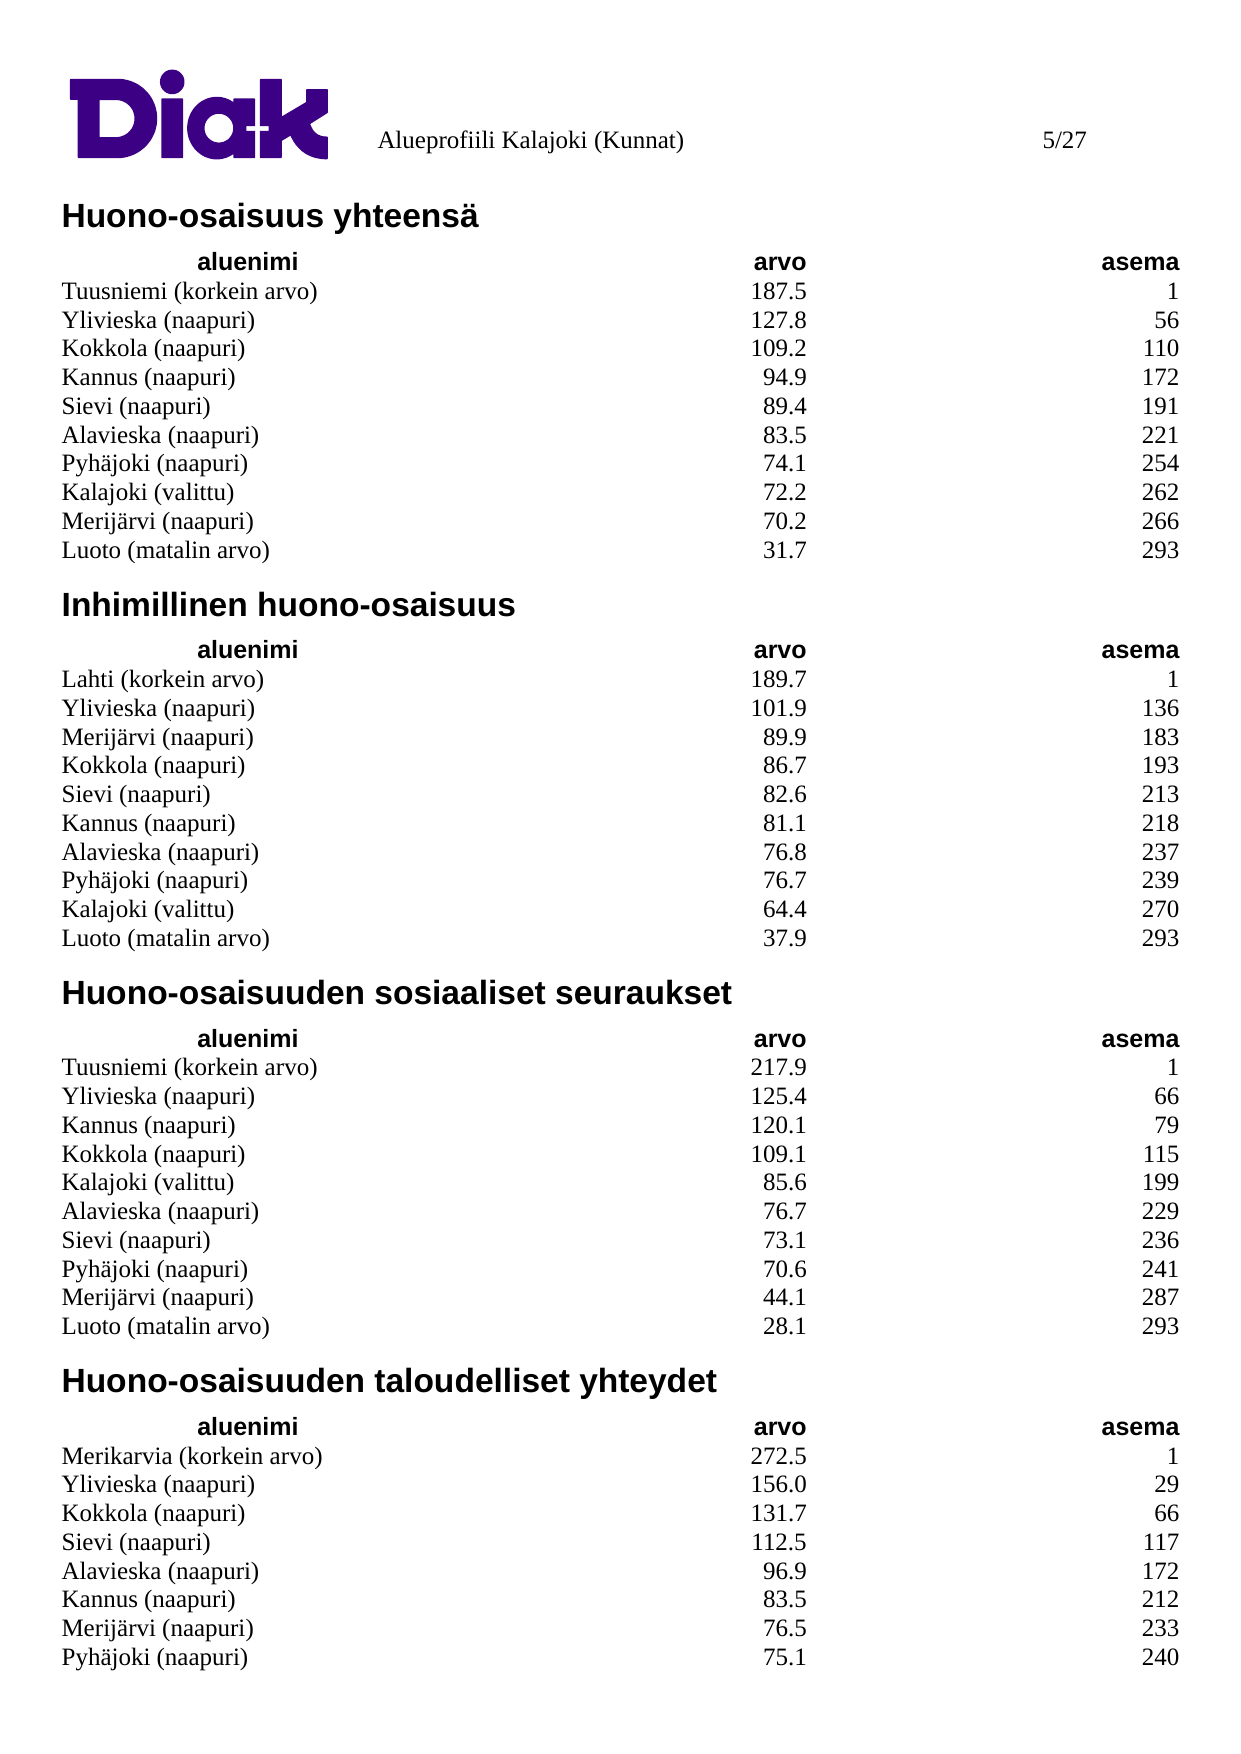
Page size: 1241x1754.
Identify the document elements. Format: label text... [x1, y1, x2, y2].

table_header arvo [434, 636, 806, 664]
table_header arvo [434, 247, 806, 276]
table_cell Tuusniemi (korkein arvo) [61, 1053, 434, 1081]
table_cell 79 [806, 1110, 1179, 1139]
table_cell Ylivieska (naapuri) [61, 693, 434, 722]
table_cell 112.5 [434, 1527, 806, 1556]
table_cell 127.8 [434, 305, 806, 333]
table_cell Kannus (naapuri) [61, 1585, 434, 1613]
table_cell 287 [806, 1283, 1179, 1311]
table_cell 76.7 [434, 1196, 806, 1225]
table_cell Kannus (naapuri) [61, 808, 434, 837]
table_cell 212 [806, 1585, 1179, 1613]
table_cell 293 [806, 535, 1179, 563]
table_cell 1 [806, 276, 1179, 305]
table_header asema [806, 636, 1179, 664]
table_cell 213 [806, 779, 1179, 808]
table_cell Kalajoki (valittu) [61, 894, 434, 923]
table_cell 240 [806, 1642, 1179, 1671]
table_cell Kokkola (naapuri) [61, 1139, 434, 1167]
table_cell 131.7 [434, 1498, 806, 1527]
table_cell Sievi (naapuri) [61, 779, 434, 808]
table_cell Tuusniemi (korkein arvo) [61, 276, 434, 305]
table_cell 44.1 [434, 1283, 806, 1311]
table_cell 83.5 [434, 420, 806, 448]
table_cell Merijärvi (naapuri) [61, 722, 434, 751]
table_cell 189.7 [434, 664, 806, 693]
table_cell Alavieska (naapuri) [61, 420, 434, 448]
table_cell 1 [806, 1441, 1179, 1469]
table_cell 31.7 [434, 535, 806, 563]
table_cell Lahti (korkein arvo) [61, 664, 434, 693]
table_cell 239 [806, 866, 1179, 894]
table_cell 64.4 [434, 894, 806, 923]
table_header arvo [434, 1024, 806, 1052]
table_cell Ylivieska (naapuri) [61, 1470, 434, 1498]
table_cell 86.7 [434, 751, 806, 779]
table_header arvo [434, 1412, 806, 1441]
table_cell 72.2 [434, 477, 806, 506]
table_cell Pyhäjoki (naapuri) [61, 1642, 434, 1671]
table_cell 272.5 [434, 1441, 806, 1469]
table_cell 254 [806, 449, 1179, 477]
table_cell 183 [806, 722, 1179, 751]
table_cell Ylivieska (naapuri) [61, 1081, 434, 1110]
table_cell 241 [806, 1254, 1179, 1282]
table_cell Alavieska (naapuri) [61, 837, 434, 866]
table_cell 217.9 [434, 1053, 806, 1081]
table_cell 1 [806, 1053, 1179, 1081]
table_cell 73.1 [434, 1225, 806, 1254]
table_cell Kokkola (naapuri) [61, 751, 434, 779]
table_cell 56 [806, 305, 1179, 333]
table_cell 237 [806, 837, 1179, 866]
table_cell Sievi (naapuri) [61, 1527, 434, 1556]
table_header aluenimi [61, 1024, 434, 1052]
table_header aluenimi [61, 636, 434, 664]
table_cell 66 [806, 1081, 1179, 1110]
table_cell 81.1 [434, 808, 806, 837]
table_cell 76.7 [434, 866, 806, 894]
table_cell Alavieska (naapuri) [61, 1196, 434, 1225]
table_header asema [806, 247, 1179, 276]
table_cell 191 [806, 391, 1179, 420]
table_header aluenimi [61, 247, 434, 276]
table_cell 89.9 [434, 722, 806, 751]
table_cell Kannus (naapuri) [61, 1110, 434, 1139]
table_cell Pyhäjoki (naapuri) [61, 1254, 434, 1282]
table_header asema [806, 1412, 1179, 1441]
table_cell 1 [806, 664, 1179, 693]
table_cell 293 [806, 923, 1179, 952]
table_cell Sievi (naapuri) [61, 1225, 434, 1254]
table_cell 115 [806, 1139, 1179, 1167]
subtitle Huono-osaisuuden taloudelliset yhteydet [61, 1361, 1179, 1399]
subtitle Huono-osaisuuden sosiaaliset seuraukset [61, 973, 1179, 1011]
table_cell Alavieska (naapuri) [61, 1556, 434, 1584]
table_cell 221 [806, 420, 1179, 448]
table_cell 83.5 [434, 1585, 806, 1613]
table_cell 74.1 [434, 449, 806, 477]
table_cell 89.4 [434, 391, 806, 420]
table_cell Merijärvi (naapuri) [61, 506, 434, 535]
table_cell 229 [806, 1196, 1179, 1225]
table_cell 156.0 [434, 1470, 806, 1498]
table_header aluenimi [61, 1412, 434, 1441]
table_cell 187.5 [434, 276, 806, 305]
table_cell 101.9 [434, 693, 806, 722]
table_cell 233 [806, 1613, 1179, 1642]
table_cell 293 [806, 1311, 1179, 1340]
subtitle Inhimillinen huono-osaisuus [61, 584, 1179, 623]
table_cell 66 [806, 1498, 1179, 1527]
table_cell 172 [806, 1556, 1179, 1584]
table_cell Pyhäjoki (naapuri) [61, 866, 434, 894]
table_cell Kannus (naapuri) [61, 362, 434, 391]
table_cell Kalajoki (valittu) [61, 1168, 434, 1196]
table_cell 193 [806, 751, 1179, 779]
table_cell 266 [806, 506, 1179, 535]
table_cell 29 [806, 1470, 1179, 1498]
table_cell 37.9 [434, 923, 806, 952]
table_cell 120.1 [434, 1110, 806, 1139]
table_header asema [806, 1024, 1179, 1052]
table_cell Ylivieska (naapuri) [61, 305, 434, 333]
table_cell Luoto (matalin arvo) [61, 535, 434, 563]
table_cell 270 [806, 894, 1179, 923]
table_cell Kalajoki (valittu) [61, 477, 434, 506]
table_cell Merijärvi (naapuri) [61, 1613, 434, 1642]
table_cell Kokkola (naapuri) [61, 1498, 434, 1527]
table_cell 28.1 [434, 1311, 806, 1340]
table_cell 172 [806, 362, 1179, 391]
table_cell 96.9 [434, 1556, 806, 1584]
table_cell 85.6 [434, 1168, 806, 1196]
table_cell Pyhäjoki (naapuri) [61, 449, 434, 477]
table_cell 117 [806, 1527, 1179, 1556]
table_cell 109.2 [434, 334, 806, 362]
subtitle Huono-osaisuus yhteensä [61, 196, 1179, 235]
table_cell 110 [806, 334, 1179, 362]
table_cell Merijärvi (naapuri) [61, 1283, 434, 1311]
table_cell 109.1 [434, 1139, 806, 1167]
table_cell 70.6 [434, 1254, 806, 1282]
table_cell 76.8 [434, 837, 806, 866]
table_cell Sievi (naapuri) [61, 391, 434, 420]
table_cell Merikarvia (korkein arvo) [61, 1441, 434, 1469]
table_cell 75.1 [434, 1642, 806, 1671]
table_cell 218 [806, 808, 1179, 837]
table_cell 70.2 [434, 506, 806, 535]
table_cell 125.4 [434, 1081, 806, 1110]
table_cell 136 [806, 693, 1179, 722]
table_cell 94.9 [434, 362, 806, 391]
table_cell 262 [806, 477, 1179, 506]
table_cell 76.5 [434, 1613, 806, 1642]
table_cell Luoto (matalin arvo) [61, 1311, 434, 1340]
table_cell 82.6 [434, 779, 806, 808]
table_cell Kokkola (naapuri) [61, 334, 434, 362]
table_cell 199 [806, 1168, 1179, 1196]
table_cell Luoto (matalin arvo) [61, 923, 434, 952]
table_cell 236 [806, 1225, 1179, 1254]
